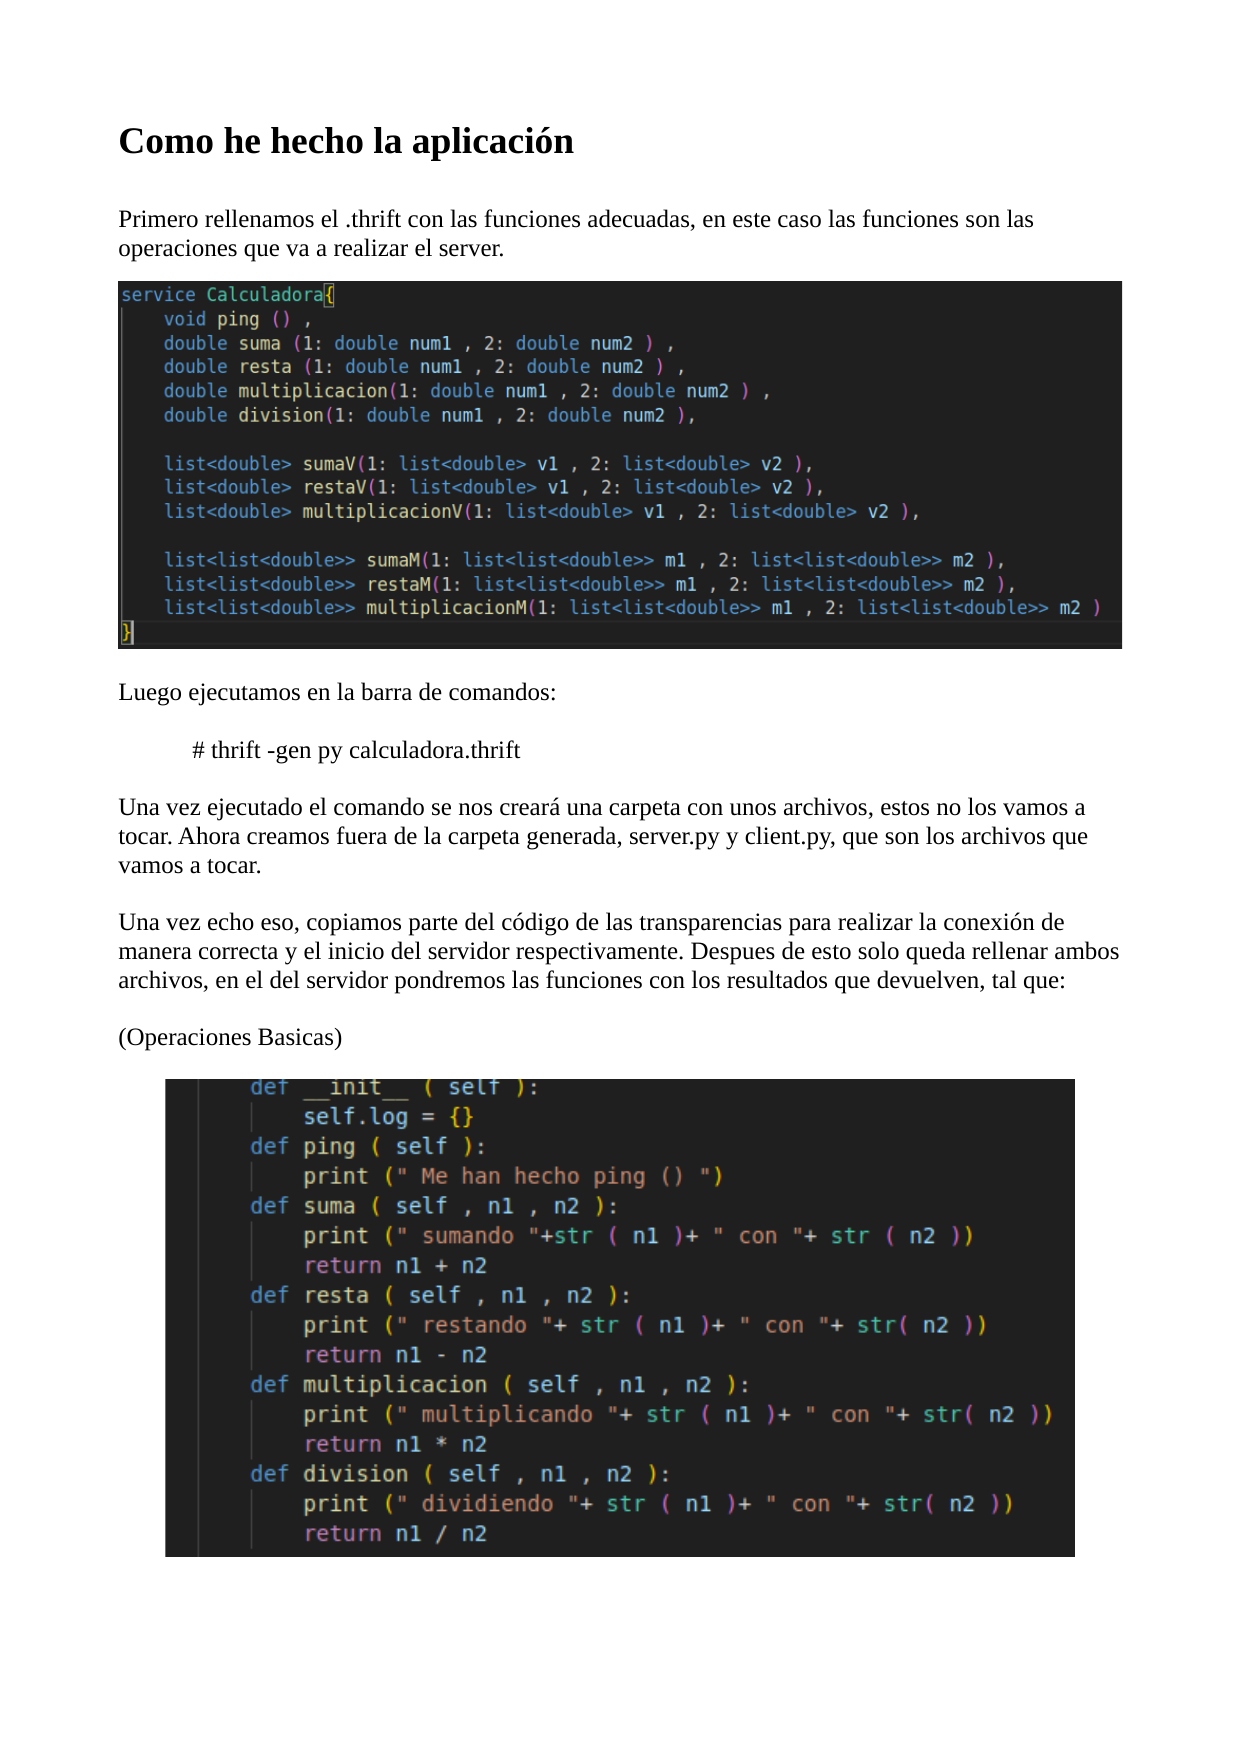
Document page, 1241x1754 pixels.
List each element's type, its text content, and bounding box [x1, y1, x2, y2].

picture [118, 281, 1123, 649]
text (Operaciones Basicas) [118, 1022, 1122, 1051]
text Una vez ejecutado el comando se nos creará una carpeta con unos archivos, estos no los vamos a tocar. Ahora creamos fuera de la carpeta generada, server.py y client.py, que son los archivos que vamos a tocar. [118, 792, 1122, 878]
text Como he hecho la aplicación [118, 118, 1122, 161]
text Luego ejecutamos en la barra de comandos: [118, 677, 1122, 706]
text # thrift -gen py calculadora.thrift [118, 735, 1122, 763]
text Primero rellenamos el .thrift con las funciones adecuadas, en este caso las funciones son las operaciones que va a realizar el server. [118, 204, 1122, 262]
text Una vez echo eso, copiamos parte del código de las transparencias para realizar la conexión de manera correcta y el inicio del servidor respectivamente. Despues de esto solo queda rellenar ambos archivos, en el del servidor pondremos las funciones con los resultados que devuelven, tal que: [118, 907, 1122, 993]
picture [165, 1079, 1075, 1557]
